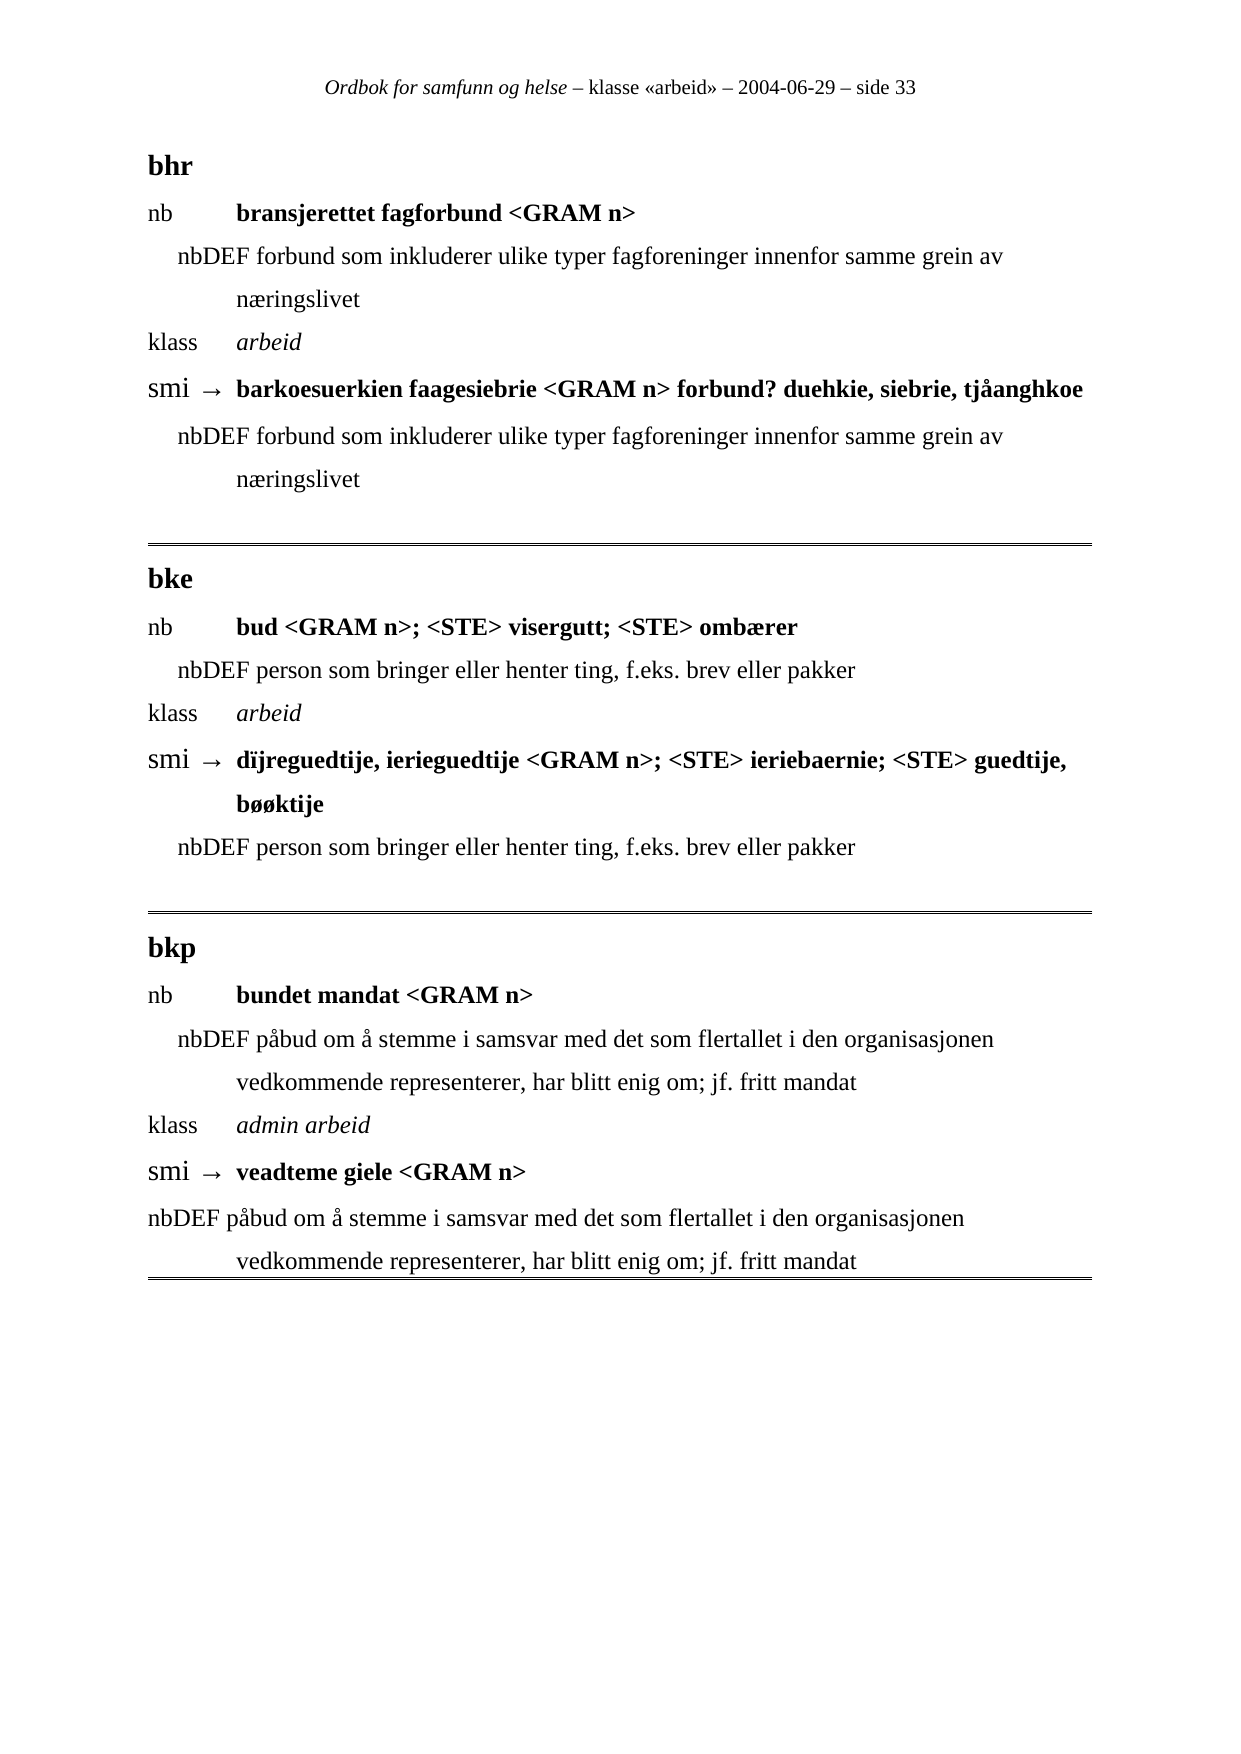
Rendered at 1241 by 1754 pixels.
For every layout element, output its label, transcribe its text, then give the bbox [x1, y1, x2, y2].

text nbDEF person som bringer eller henter ting, f.eks. brev eller pakker [177, 655, 1092, 684]
text nbDEF forbund som inkluderer ulike typer fagforeninger innenfor samme grein av næringslivet [177, 421, 1092, 493]
text klass admin arbeid [148, 1110, 1092, 1139]
text bke [148, 562, 1092, 595]
text nbDEF forbund som inkluderer ulike typer fagforeninger innenfor samme grein av næringslivet [177, 241, 1092, 313]
text bhr [148, 148, 1092, 181]
text klass arbeid [148, 698, 1092, 727]
text nb bransjerettet fagforbund <GRAM n> [148, 198, 1092, 227]
text smi → veadteme giele <GRAM n> [148, 1153, 1092, 1187]
text nbDEF påbud om å stemme i samsvar med det som flertallet i den organisasjonen vedkommende representerer, har blitt enig om; jf. fritt mandat [148, 1203, 1092, 1277]
text klass arbeid [148, 327, 1092, 356]
text smi → barkoesuerkien faagesiebrie <GRAM n> forbund? duehkie, siebrie, tjåanghkoe [148, 370, 1092, 404]
text smi → dïjreguedtije, ierieguedtije <GRAM n>; <STE> ieriebaernie; <STE> guedtije, bøøktije [148, 741, 1092, 818]
text nbDEF påbud om å stemme i samsvar med det som flertallet i den organisasjonen vedkommende representerer, har blitt enig om; jf. fritt mandat [177, 1024, 1092, 1096]
text nb bundet mandat <GRAM n> [148, 981, 1092, 1009]
text nbDEF person som bringer eller henter ting, f.eks. brev eller pakker [177, 832, 1092, 861]
text bkp [148, 930, 1092, 964]
text nb bud <GRAM n>; <STE> visergutt; <STE> ombærer [148, 612, 1092, 641]
